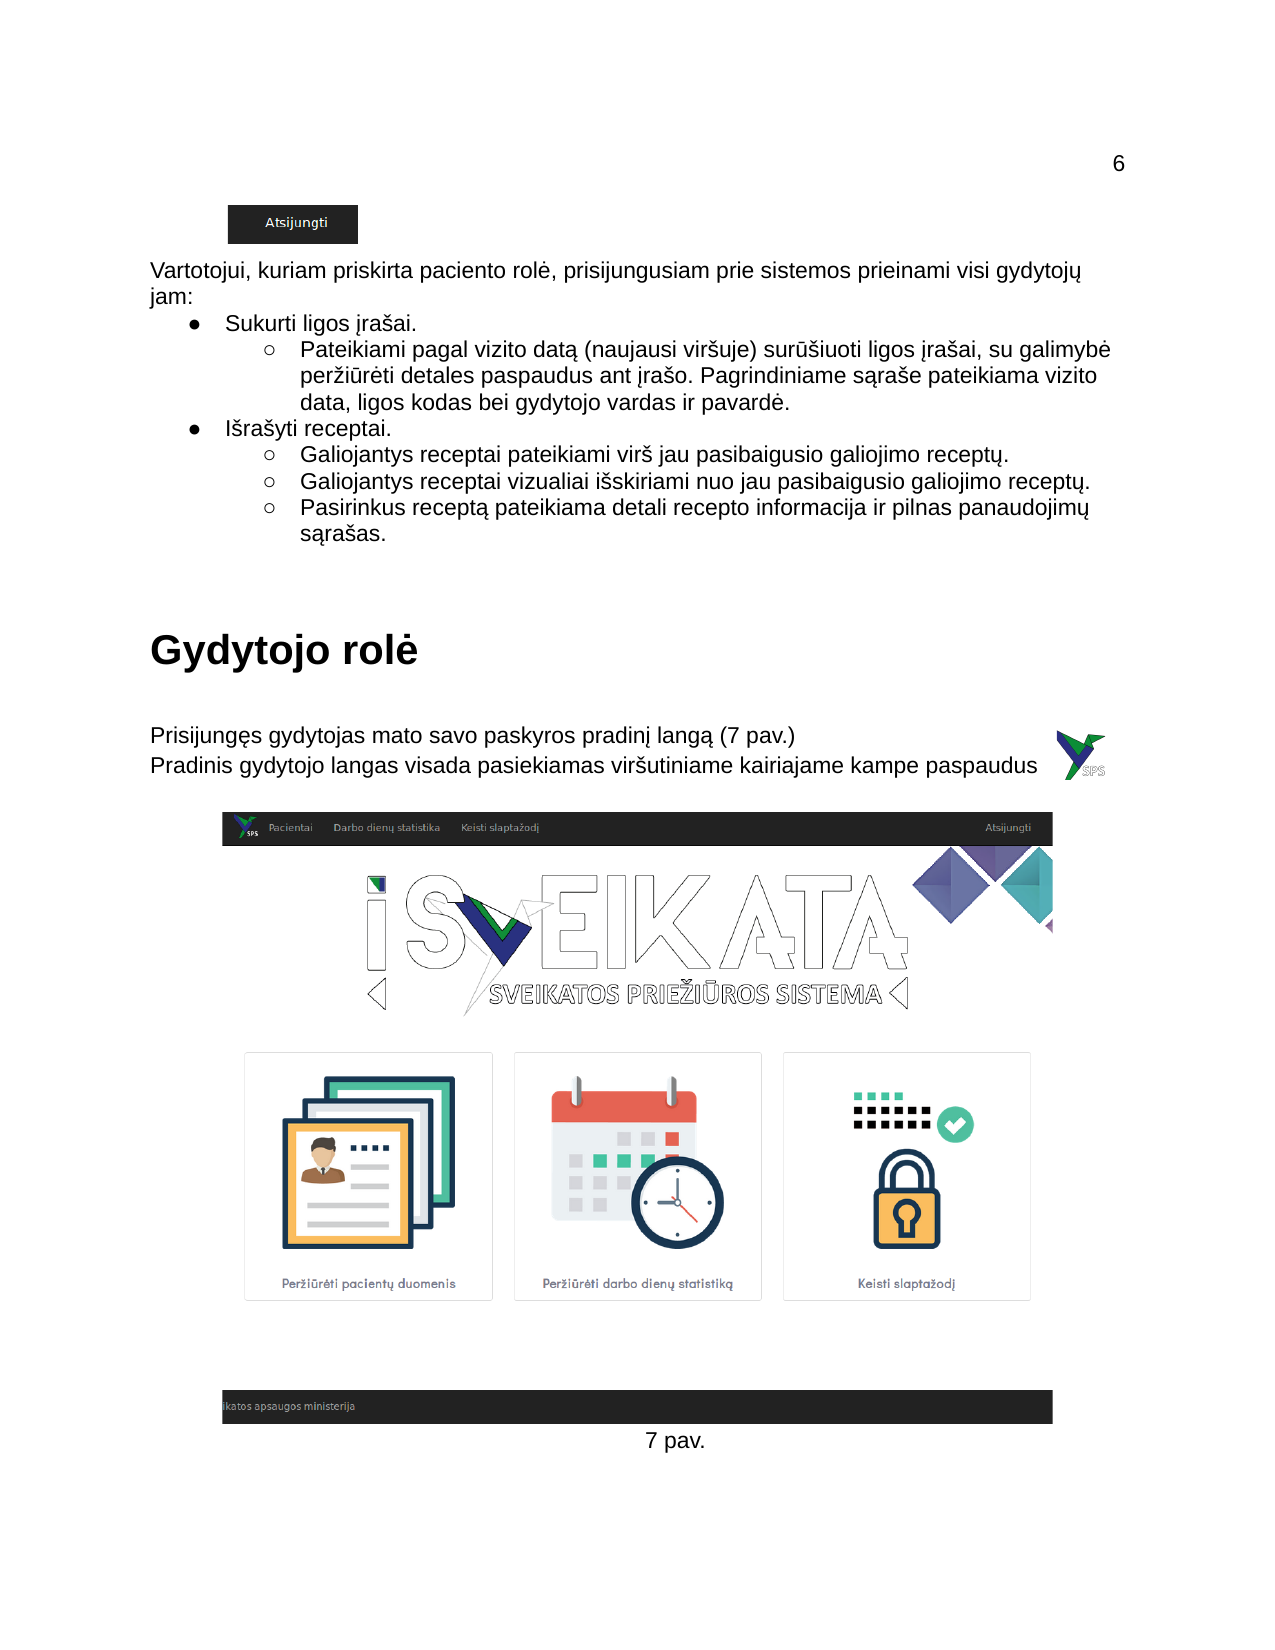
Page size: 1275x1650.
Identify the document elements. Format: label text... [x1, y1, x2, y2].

list Išrašyti receptai. [187, 415, 1125, 441]
text Prisijungęs gydytojas mato savo paskyros pradinį langą (7 pav.) [150, 722, 1125, 748]
list Galiojantys receptai vizualiai išskiriami nuo jau pasibaigusio galiojimo receptų. [262, 468, 1125, 494]
list Sukurti ligos įrašai. [187, 309, 1125, 336]
picture [222, 812, 1053, 1424]
picture [1056, 730, 1106, 780]
list 7 pav. [187, 842, 1125, 1453]
text Vartotojui, kuriam priskirta paciento rolė, prisijungusiam prie sistemos prieinami visi gydytojų jam: [150, 257, 1125, 309]
list Galiojantys receptai pateikiami virš jau pasibaigusio galiojimo receptų. [262, 441, 1125, 468]
list Pateikiami pagal vizito datą (naujausi viršuje) surūšiuoti ligos įrašai, su galimybė peržiūrėti detales paspaudus ant įrašo. Pagrindiniame sąraše pateikiama vizito data, ligos kodas bei gydytojo vardas ir pavardė. [262, 336, 1125, 415]
text Pradinis gydytojo langas visada pasiekiamas viršutiniame kairiajame kampe paspaudus [150, 752, 1056, 778]
list Pasirinkus receptą pateikiama detali recepto informacija ir pilnas panaudojimų sąrašas. [262, 494, 1125, 547]
picture [328, 205, 358, 218]
subtitle Gydytojo rolė [150, 626, 1125, 674]
